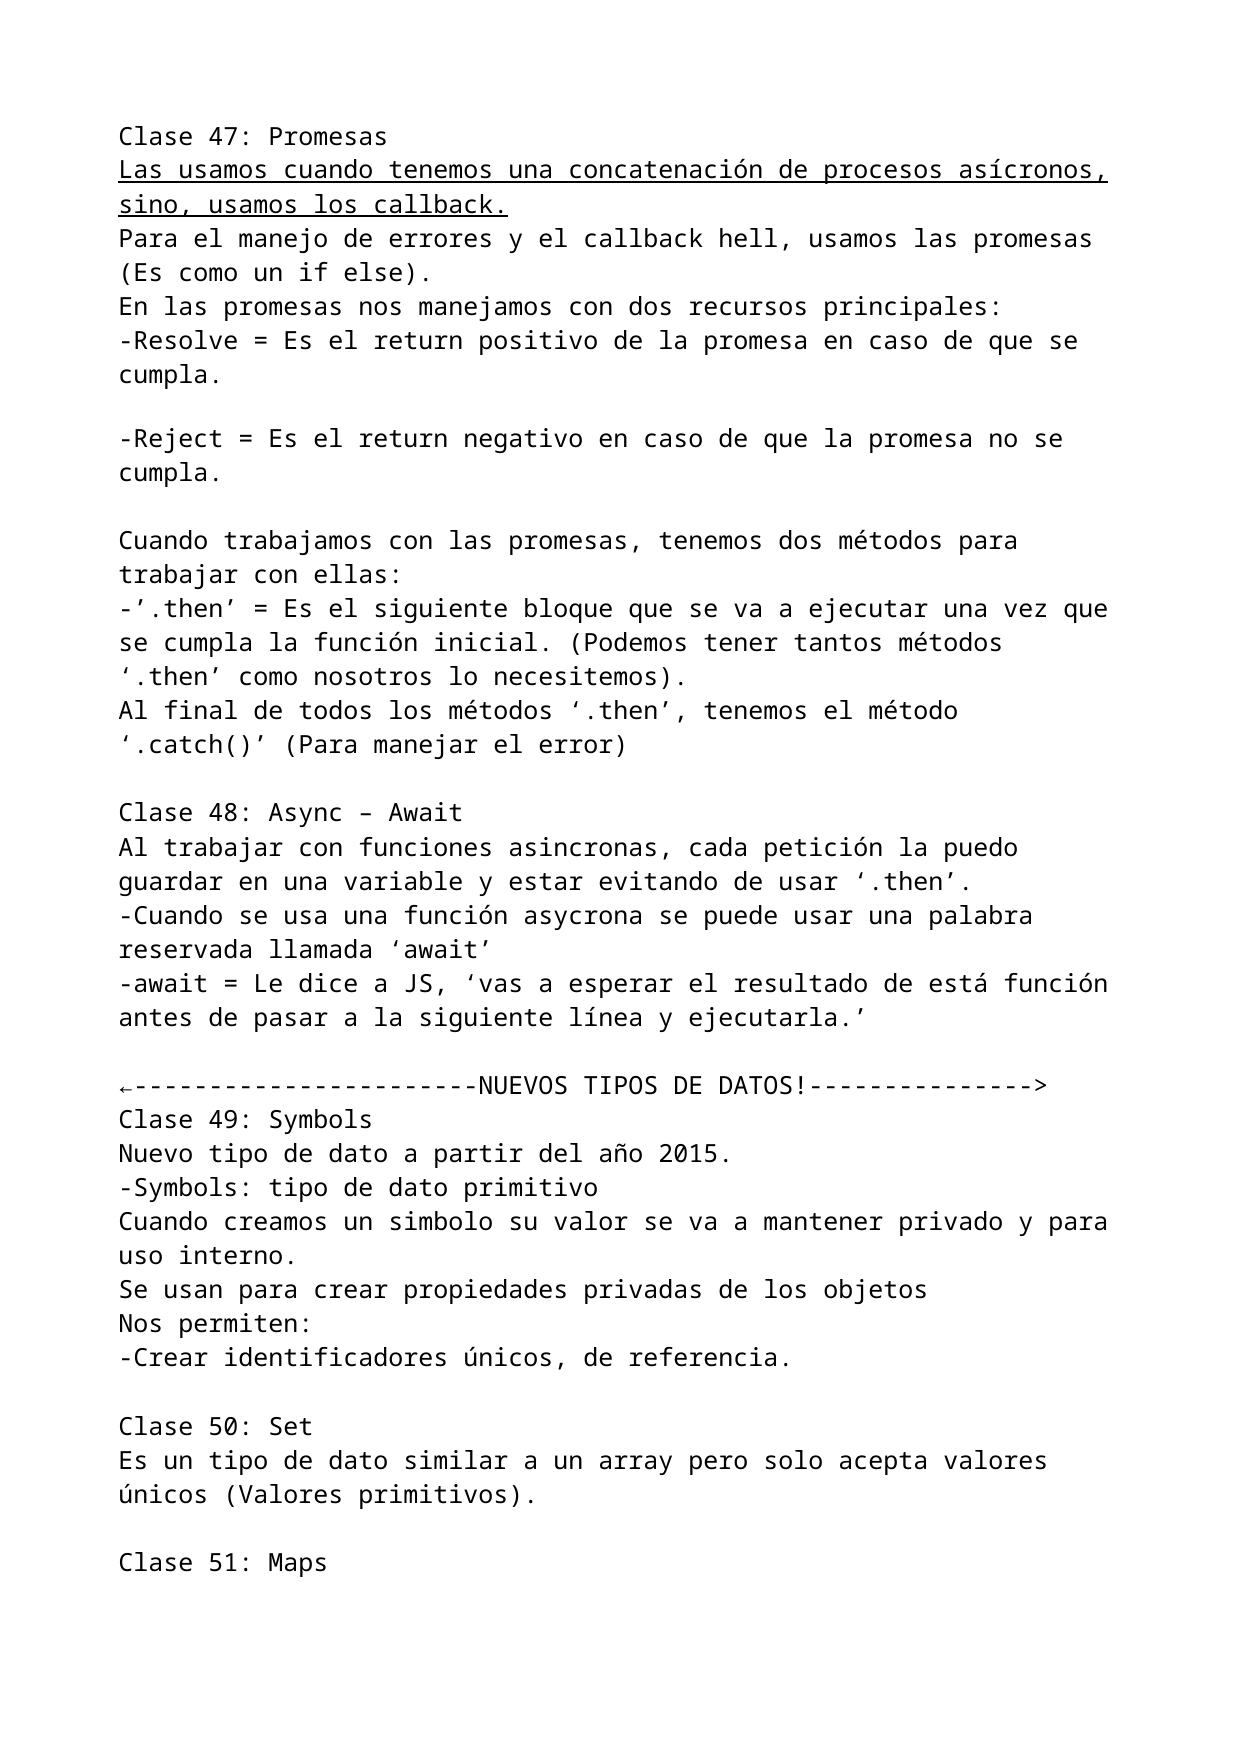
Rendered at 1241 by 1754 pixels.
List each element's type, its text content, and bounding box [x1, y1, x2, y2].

text Para el manejo de errores y el callback hell, usamos las promesas (Es como un if else). [118, 220, 1122, 288]
text Clase 47: Promesas [118, 118, 1122, 152]
text Clase 50: Set [118, 1408, 1122, 1442]
text Es un tipo de dato similar a un array pero solo acepta valores únicos (Valores primitivos). [118, 1442, 1122, 1510]
text -Resolve = Es el return positivo de la promesa en caso de que se cumpla. [118, 322, 1122, 391]
text Clase 48: Async – Await [118, 795, 1122, 829]
text Las usamos cuando tenemos una concatenación de procesos asícronos, sino, usamos los callback. [118, 152, 1122, 220]
text Se usan para crear propiedades privadas de los objetos [118, 1272, 1122, 1306]
text -Cuando se usa una función asycrona se puede usar una palabra reservada llamada ‘await’ [118, 897, 1122, 965]
text Clase 49: Symbols [118, 1102, 1122, 1136]
text -Reject = Es el return negativo en caso de que la promesa no se cumpla. [118, 420, 1122, 488]
text Cuando creamos un simbolo su valor se va a mantener privado y para uso interno. [118, 1204, 1122, 1272]
text Nuevo tipo de dato a partir del año 2015. [118, 1136, 1122, 1170]
text En las promesas nos manejamos con dos recursos principales: [118, 288, 1122, 322]
text -Crear identificadores únicos, de referencia. [118, 1340, 1122, 1374]
text Al final de todos los métodos ‘.then’, tenemos el método ‘.catch()’ (Para manejar el error) [118, 693, 1122, 761]
text -await = Le dice a JS, ‘vas a esperar el resultado de está función antes de pasar a la siguiente línea y ejecutarla.’ [118, 965, 1122, 1033]
text ←-----------------------NUEVOS TIPOS DE DATOS!---------------> [118, 1068, 1122, 1102]
text Clase 51: Maps [118, 1544, 1122, 1578]
text Nos permiten: [118, 1306, 1122, 1340]
text -’.then’ = Es el siguiente bloque que se va a ejecutar una vez que se cumpla la función inicial. (Podemos tener tantos métodos ‘.then’ como nosotros lo necesitemos). [118, 591, 1122, 693]
text -Symbols: tipo de dato primitivo [118, 1170, 1122, 1204]
text Cuando trabajamos con las promesas, tenemos dos métodos para trabajar con ellas: [118, 523, 1122, 591]
text Al trabajar con funciones asincronas, cada petición la puedo guardar en una variable y estar evitando de usar ‘.then’. [118, 829, 1122, 897]
